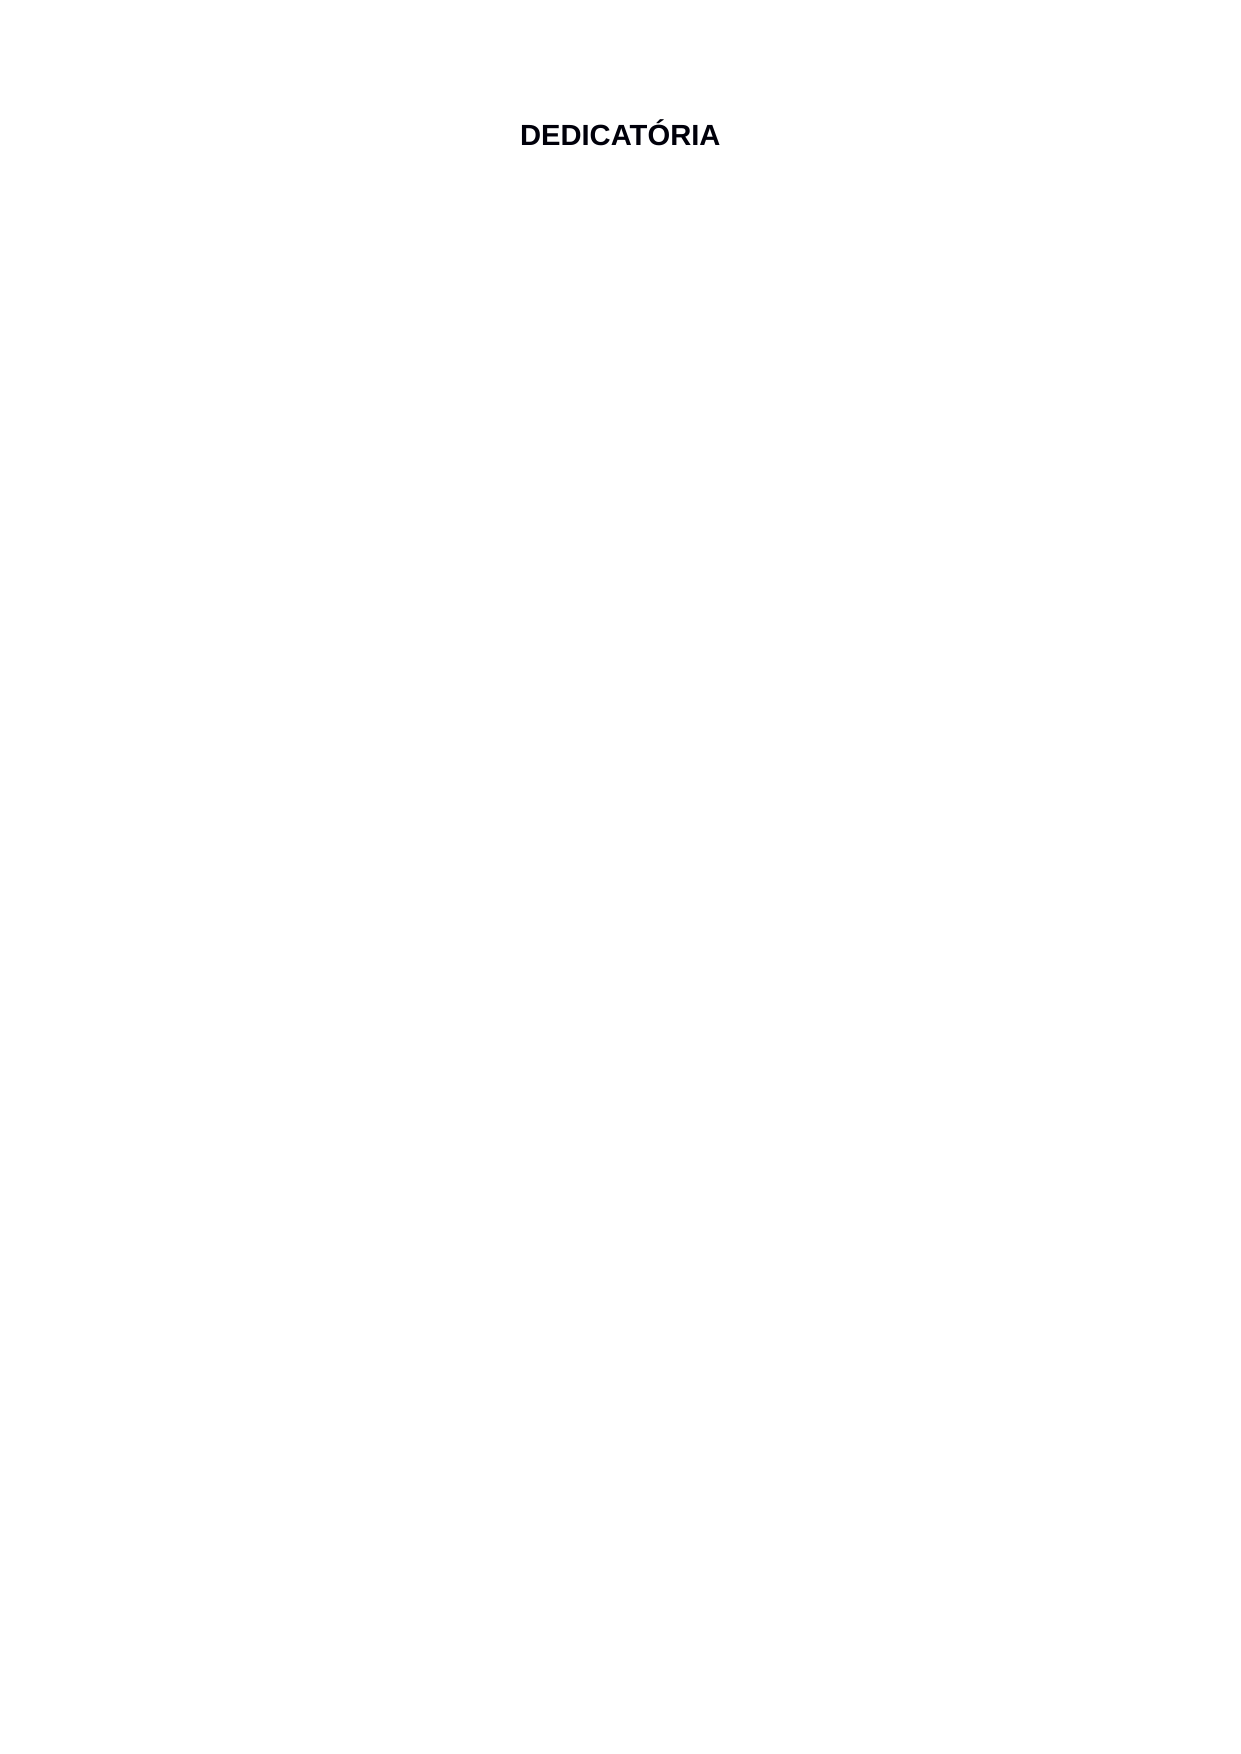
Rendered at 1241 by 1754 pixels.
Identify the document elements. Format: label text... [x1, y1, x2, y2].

text DEDICATÓRIA [118, 118, 1122, 152]
